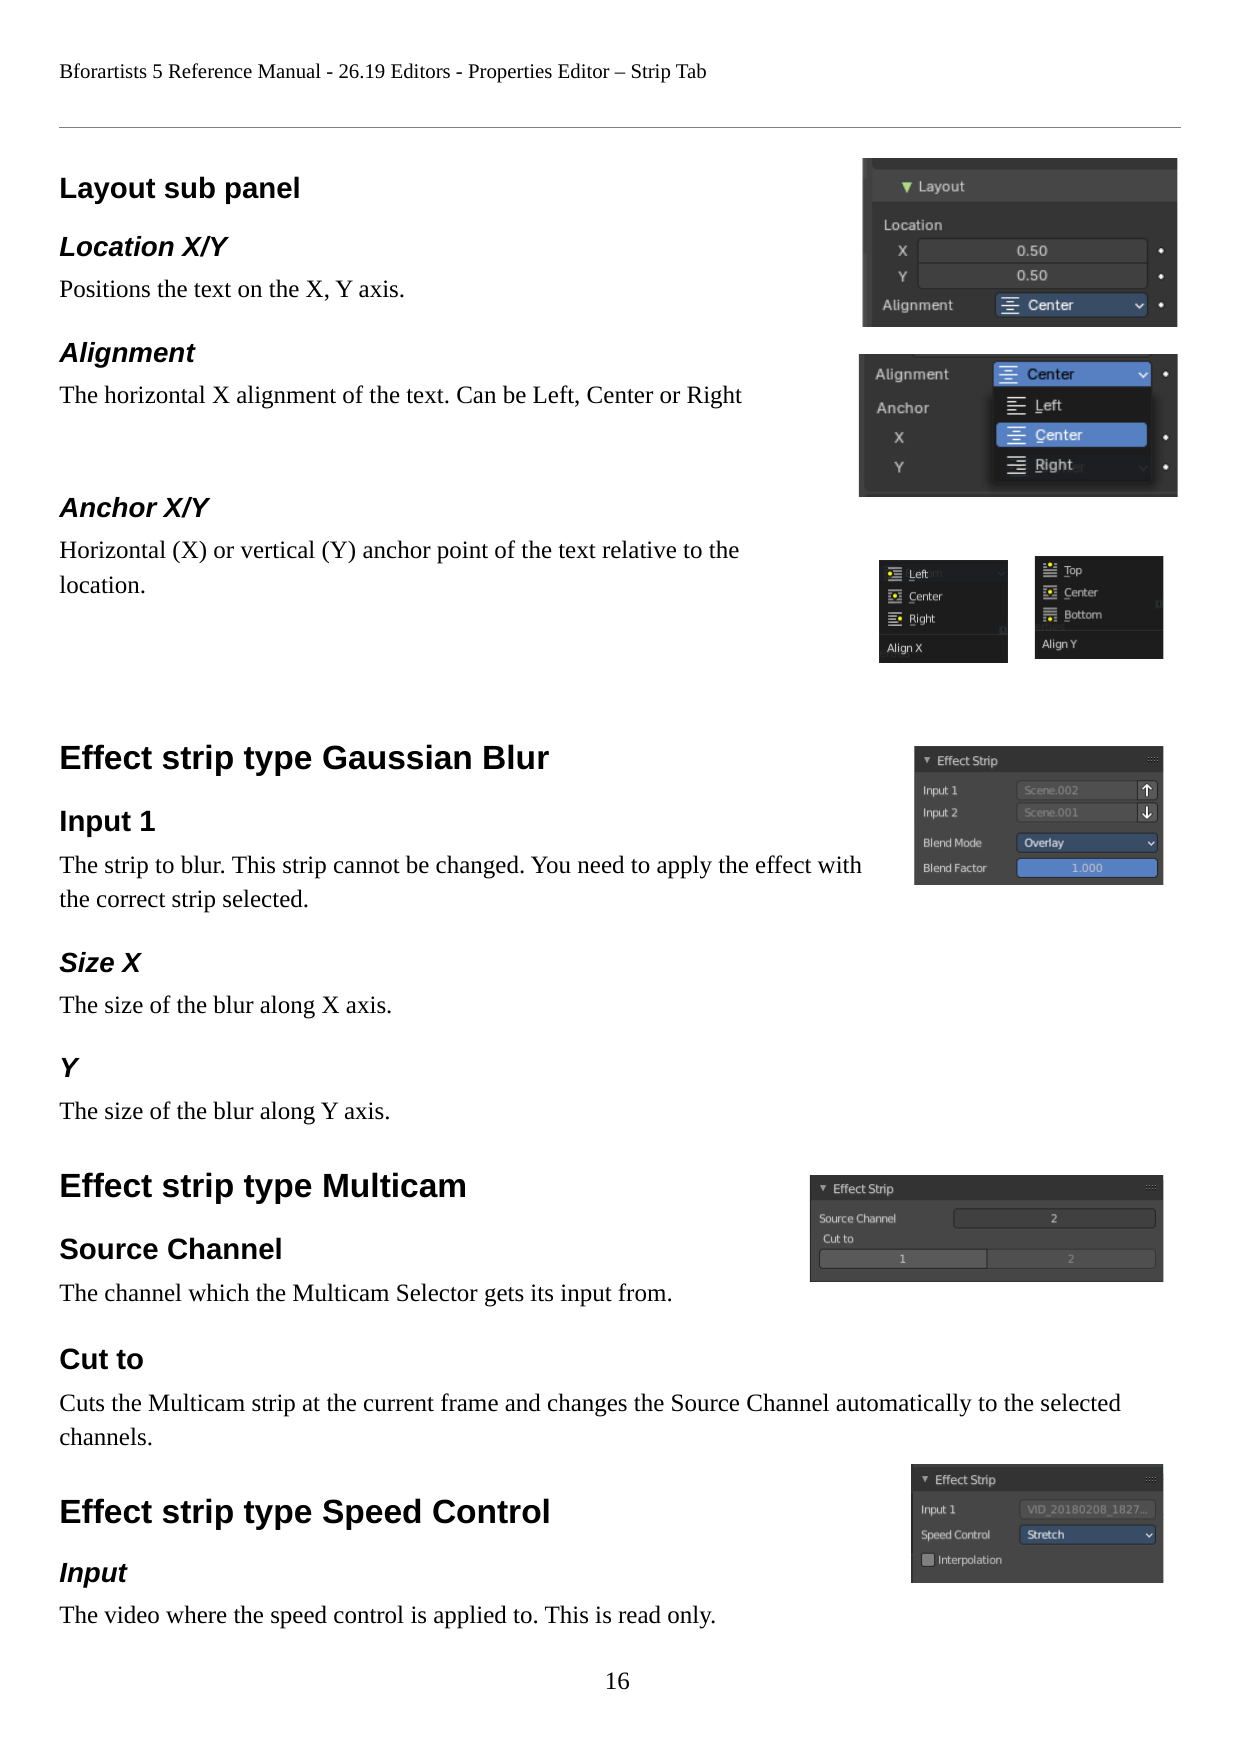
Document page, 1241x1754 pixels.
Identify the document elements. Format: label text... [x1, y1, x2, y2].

text The strip to blur. This strip cannot be changed. You need to apply the effect with the correct strip selected. [59, 850, 1181, 913]
subtitle [1164, 1492, 1181, 1531]
text The channel which the Multicam Selector gets its input from. [59, 1278, 1181, 1307]
text Positions the text on the X, Y axis. [59, 274, 862, 303]
subtitle Source Channel [59, 1232, 809, 1266]
picture [911, 1464, 1164, 1583]
picture [858, 354, 1178, 497]
text The video where the speed control is applied to. This is read only. [59, 1600, 1181, 1629]
text Cuts the Multicam strip at the current frame and changes the Source Channel automatically to the selected channels. [59, 1388, 1181, 1451]
picture [914, 746, 1164, 885]
subtitle Layout sub panel [59, 171, 862, 205]
subtitle [1164, 1232, 1181, 1266]
text The size of the blur along Y axis. [59, 1096, 1181, 1125]
subtitle Effect strip type Speed Control [59, 1492, 911, 1531]
picture [809, 1175, 1164, 1282]
subtitle Input 1 [59, 804, 914, 837]
text The size of the blur along X axis. [59, 990, 1181, 1019]
text The horizontal X alignment of the text. Can be Left, Center or Right [59, 380, 858, 409]
text Horizontal (X) or vertical (Y) anchor point of the text relative to the location. [59, 535, 1181, 599]
picture [879, 560, 1008, 663]
subtitle Anchor X/Y [59, 491, 1181, 523]
subtitle Location X/Y [59, 230, 862, 262]
picture [1034, 556, 1164, 659]
subtitle Cut to [59, 1342, 1181, 1376]
subtitle Y [59, 1052, 1181, 1084]
picture [862, 158, 1178, 327]
subtitle Size X [59, 946, 1181, 978]
subtitle Effect strip type Multicam [59, 1166, 1181, 1205]
subtitle [1164, 804, 1181, 837]
subtitle Alignment [59, 336, 1181, 368]
subtitle Input [59, 1556, 1181, 1588]
subtitle Effect strip type Gaussian Blur [59, 738, 1181, 777]
